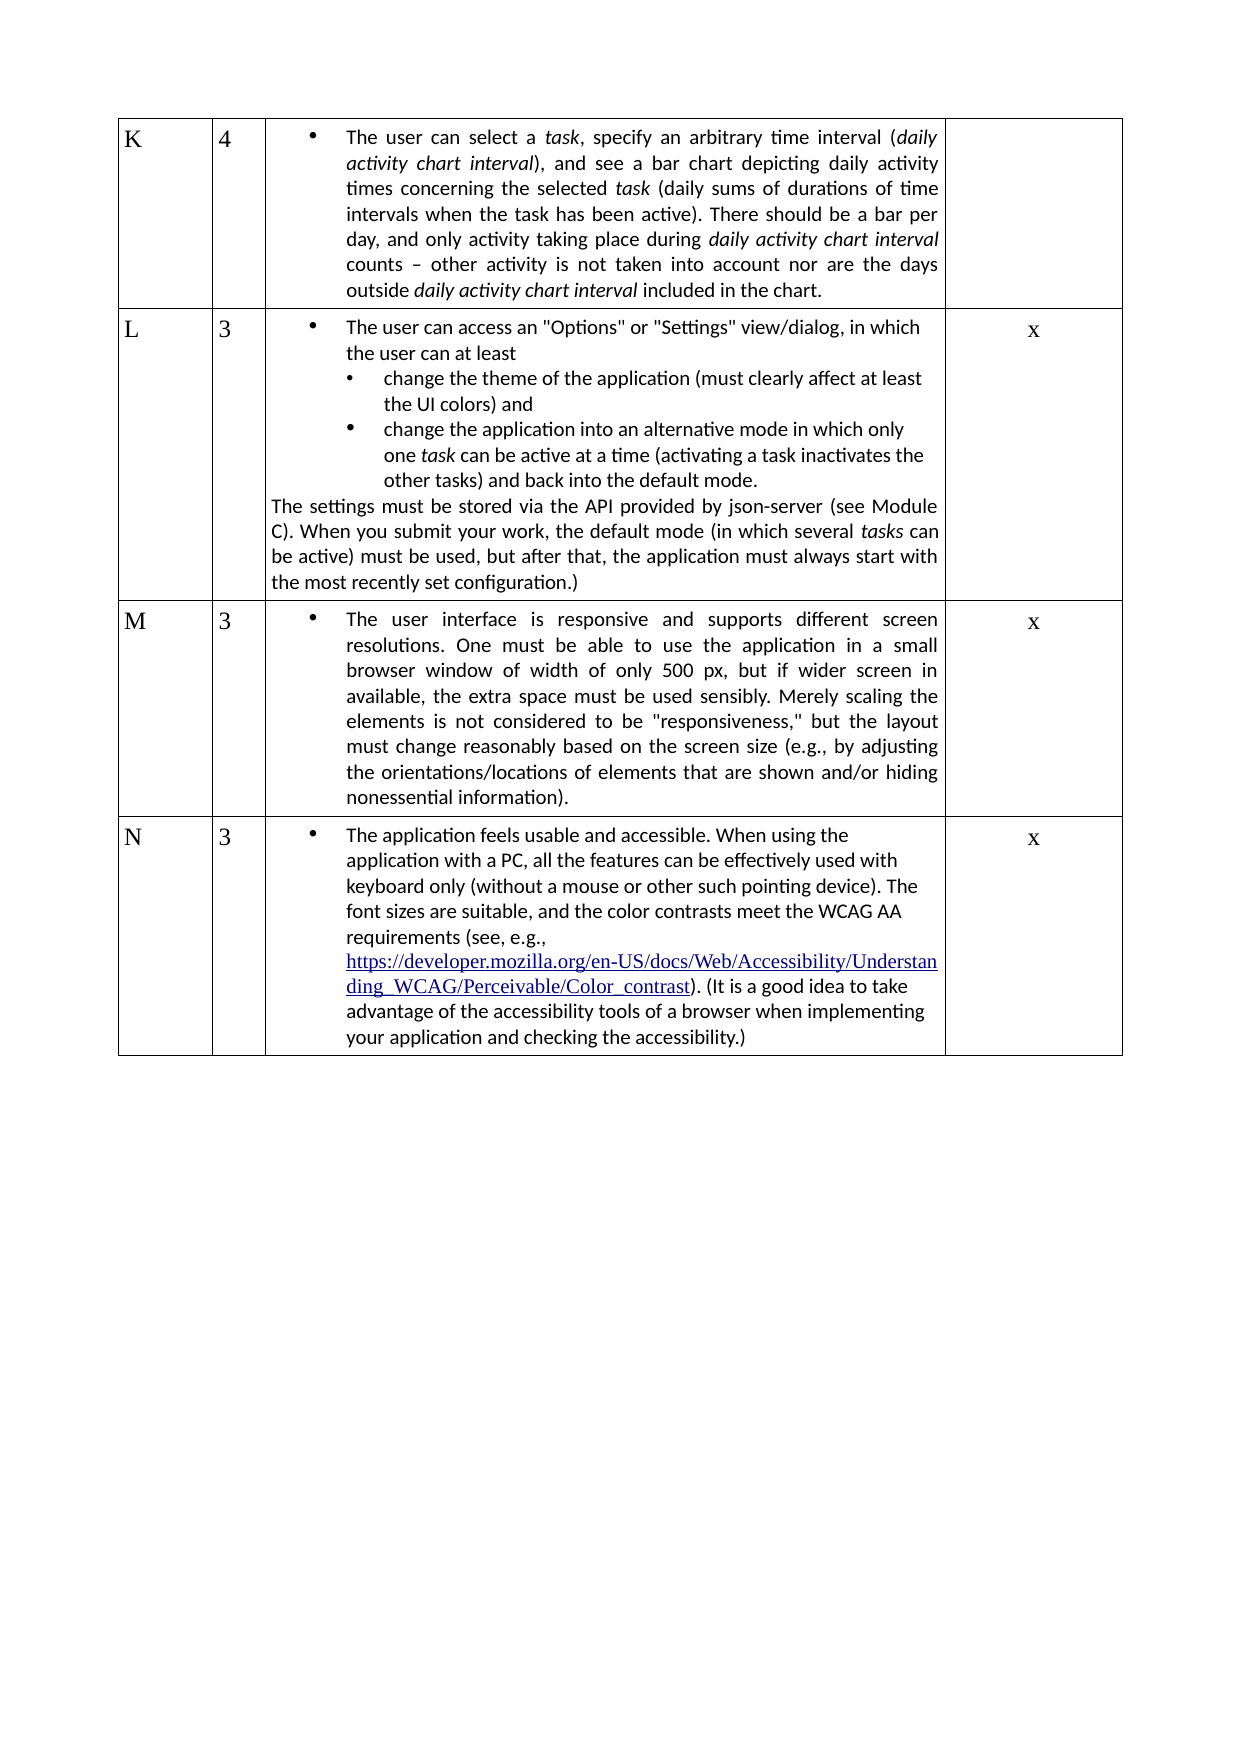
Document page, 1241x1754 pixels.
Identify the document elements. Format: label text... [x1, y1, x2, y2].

table_cell 3 [213, 309, 265, 600]
table_cell K [119, 119, 212, 308]
table_cell The application feels usable and accessible. When using the application with a PC, all the features can be effectively used with keyboard only (without a mouse or other such pointing device). The font sizes are suitable, and the color contrasts meet the WCAG AA requirements (see, e.g., https://developer.mozilla.org/en-US/docs/Web/Accessibility/Understanding_WCAG/Perceivable/Color_contrast). (It is a good idea to take advantage of the accessibility tools of a browser when implementing your application and checking the accessibility.) [266, 817, 945, 1055]
table_cell N [119, 817, 212, 1055]
table_cell L [119, 309, 212, 600]
table_cell 4 [213, 119, 265, 308]
table_cell The user interface is responsive and supports different screen resolutions. One must be able to use the application in a small browser window of width of only 500 px, but if wider screen in available, the extra space must be used sensibly. Merely scaling the elements is not considered to be "responsiveness," but the layout must change reasonably based on the screen size (e.g., by adjusting the orientations/locations of elements that are shown and/or hiding nonessential information). [266, 601, 945, 816]
table_cell The user can access an "Options" or "Settings" view/dialog, in which the user can at least change the theme of the application (must clearly affect at least the UI colors) and change the application into an alternative mode in which only one task can be active at a time (activating a task inactivates the other tasks) and back into the default mode. The settings must be stored via the API provided by json-server (see Module C). When you submit your work, the default mode (in which several tasks can be active) must be used, but after that, the application must always start with the most recently set configuration.) [266, 309, 945, 600]
table_cell 3 [213, 817, 265, 1055]
table_cell x [946, 817, 1122, 1055]
table_cell The user can select a task, specify an arbitrary time interval (daily activity chart interval), and see a bar chart depicting daily activity times concerning the selected task (daily sums of durations of time intervals when the task has been active). There should be a bar per day, and only activity taking place during daily activity chart interval counts – other activity is not taken into account nor are the days outside daily activity chart interval included in the chart. [266, 119, 945, 308]
table_cell M [119, 601, 212, 816]
table_cell 3 [213, 601, 265, 816]
table_cell x [946, 601, 1122, 816]
table_cell [946, 119, 1122, 308]
table_cell x [946, 309, 1122, 600]
